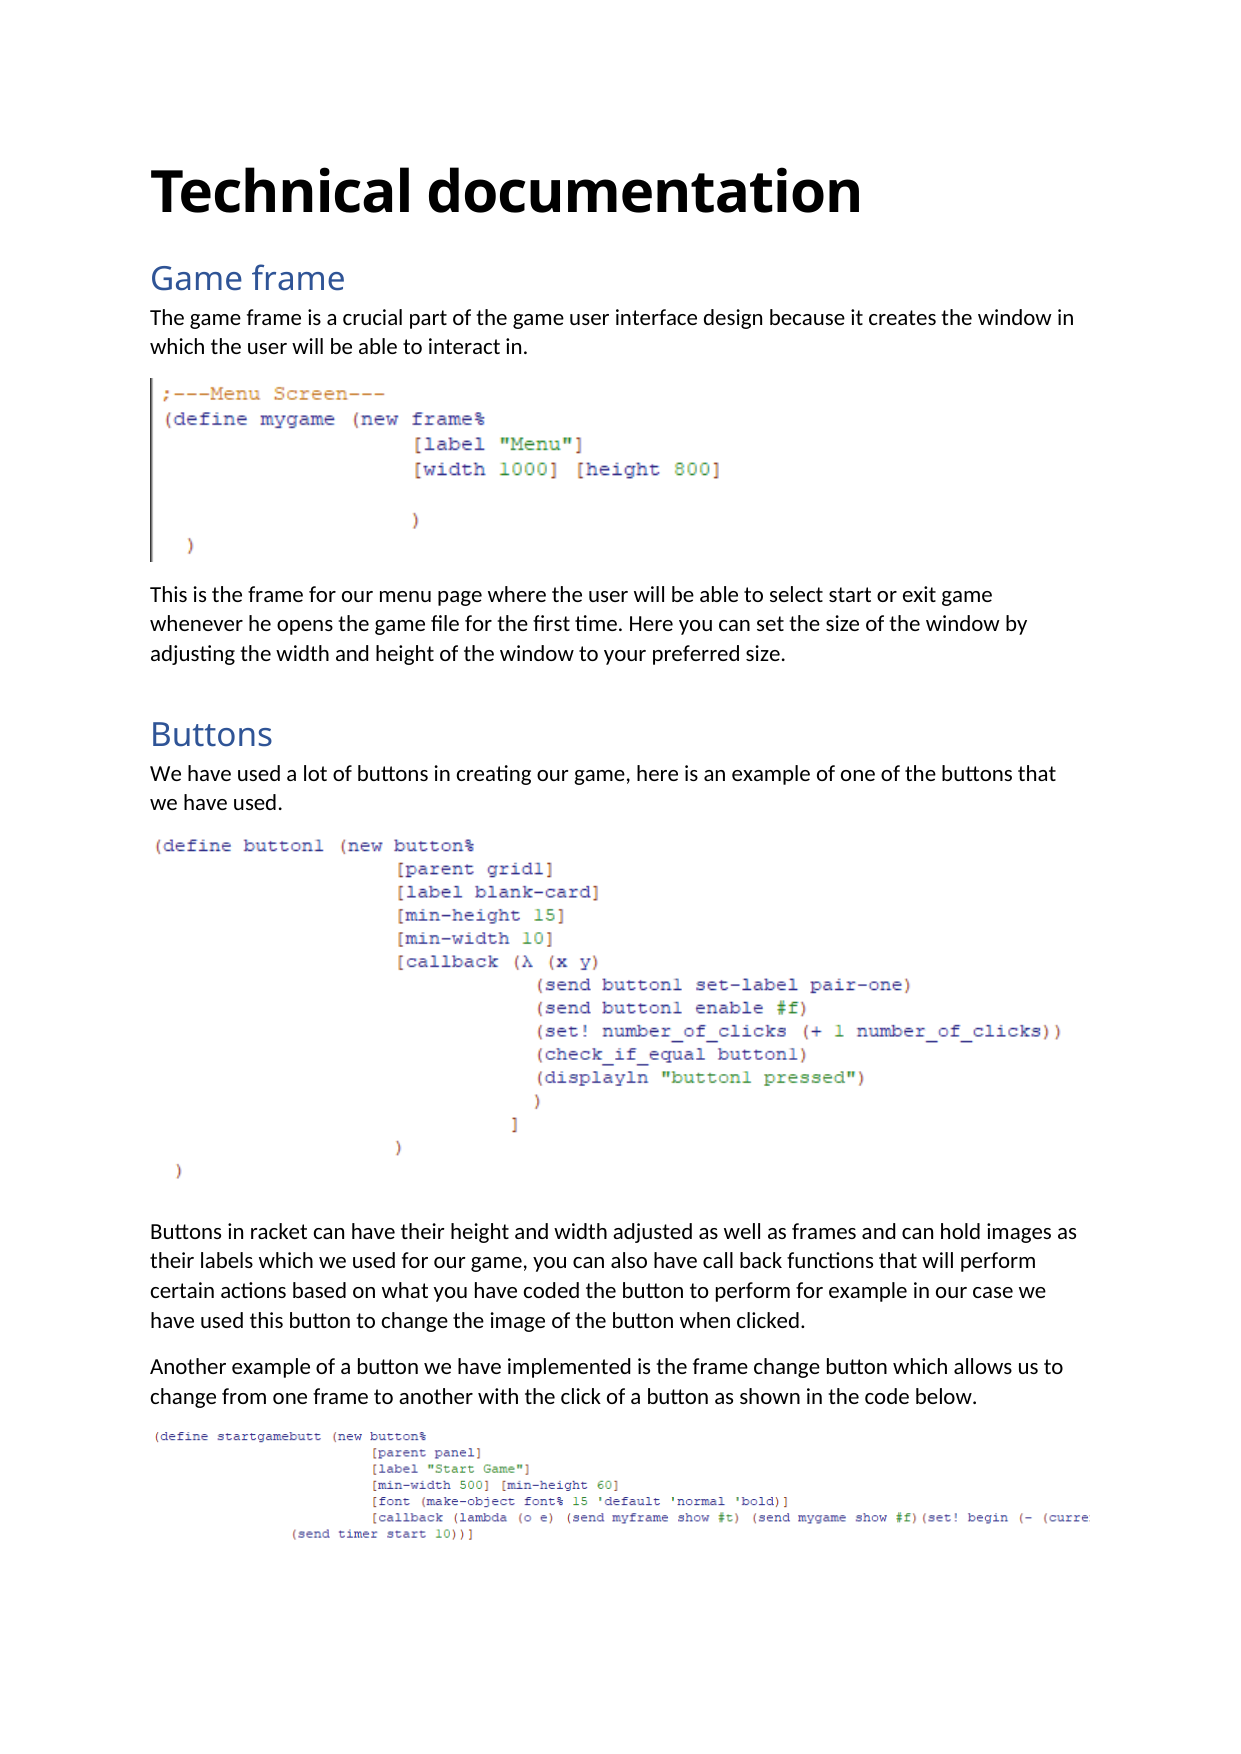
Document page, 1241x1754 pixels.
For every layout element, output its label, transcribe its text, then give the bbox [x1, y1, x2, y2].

text We have used a lot of buttons in creating our game, here is an example of one of the buttons that we have used. [150, 759, 1090, 816]
subtitle Game frame [150, 254, 1090, 300]
text Buttons in racket can have their height and width adjusted as well as frames and can hold images as their labels which we used for our game, you can also have call back functions that will perform certain actions based on what you have coded the button to perform for example in our case we have used this button to change the image of the button when clicked. [150, 1217, 1090, 1334]
text The game frame is a crucial part of the game user interface design because it creates the window in which the user will be able to interact in. [150, 303, 1090, 360]
text This is the frame for our menu page where the user will be able to select start or exit game whenever he opens the game file for the first time. Here you can set the size of the window by adjusting the width and height of the window to your preferred size. [150, 580, 1090, 667]
subtitle Buttons [150, 711, 1090, 756]
text Another example of a button we have implemented is the frame change button which allows us to change from one frame to another with the click of a button as shown in the code below. [150, 1352, 1090, 1410]
title Technical documentation [150, 150, 1090, 229]
